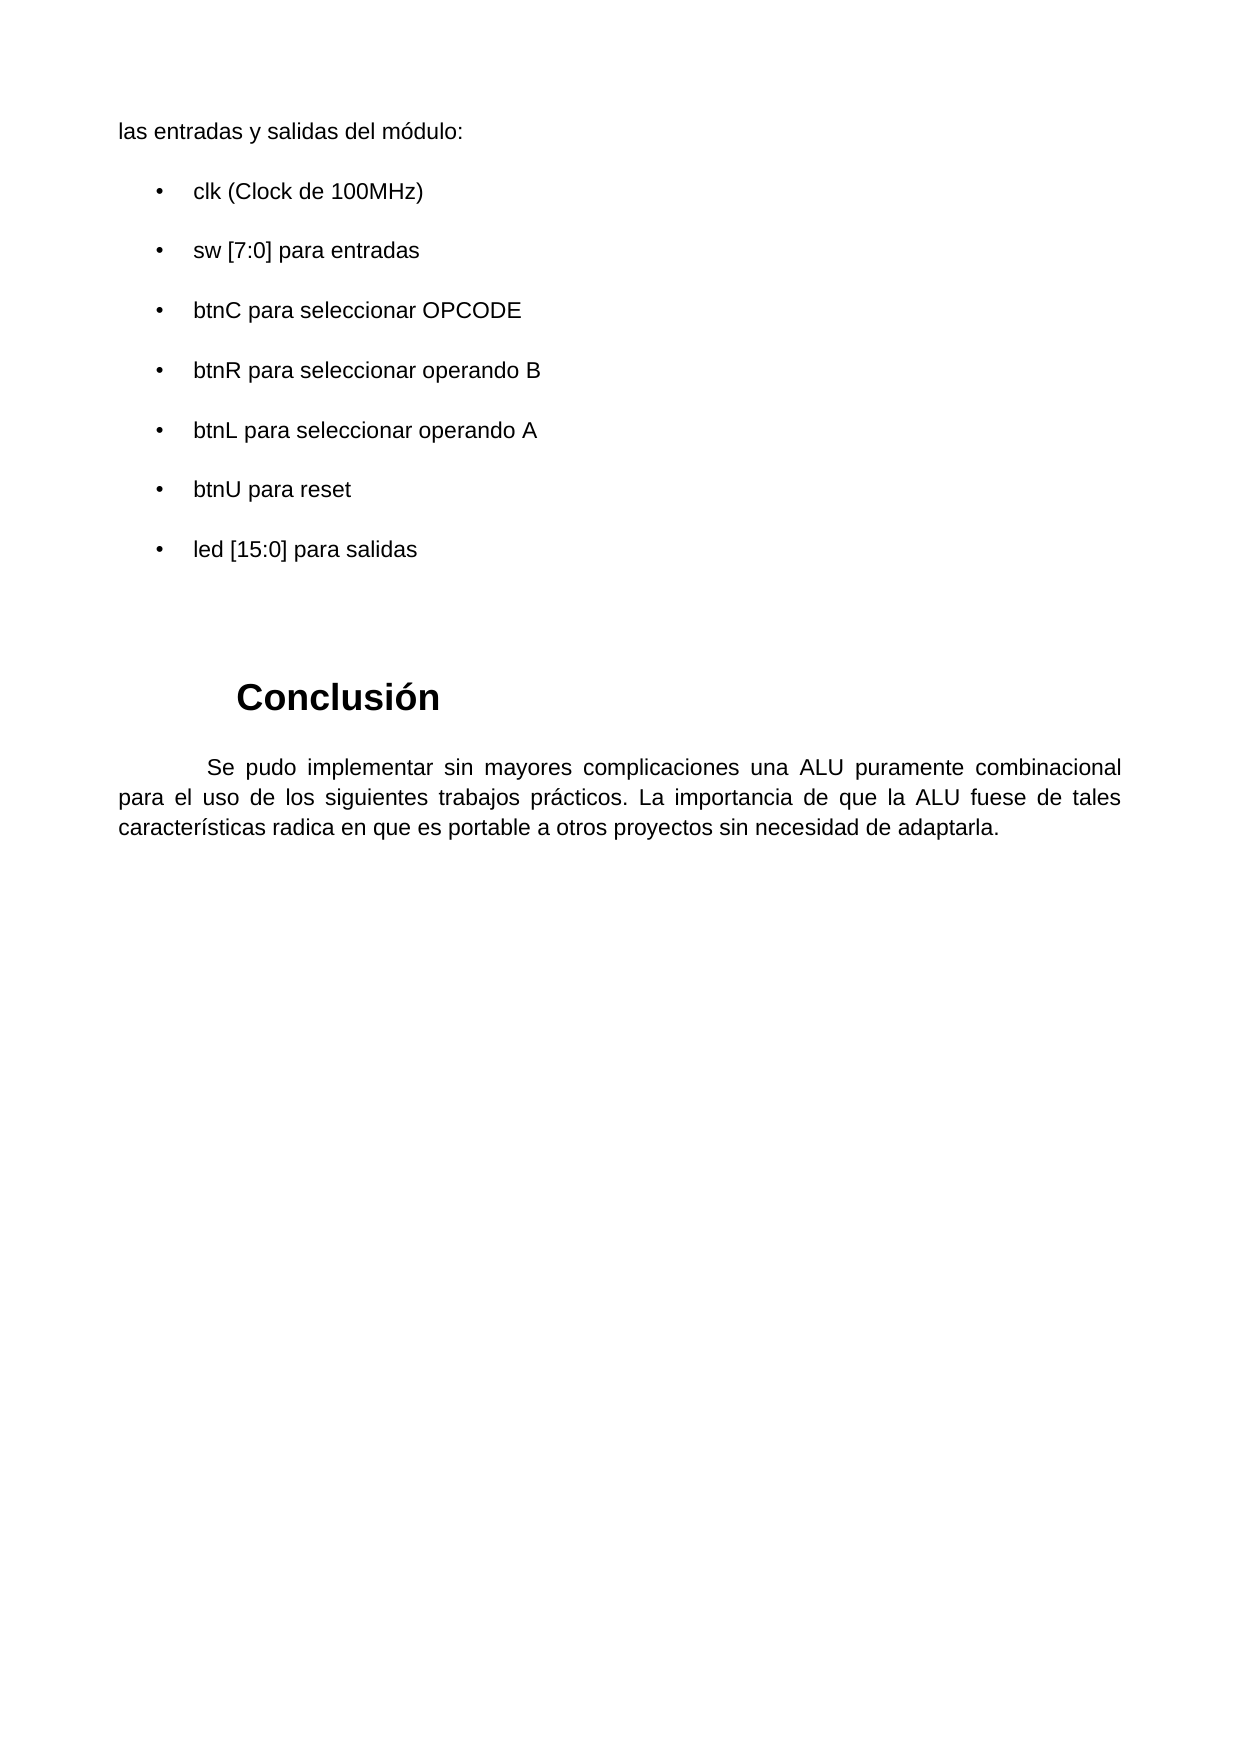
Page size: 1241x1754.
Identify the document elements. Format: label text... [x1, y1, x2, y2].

list sw [7:0] para entradas [156, 237, 1122, 264]
list btnR para seleccionar operando B [156, 357, 1122, 383]
list led [15:0] para salidas [156, 536, 1122, 562]
list btnL para seleccionar operando A [156, 417, 1122, 443]
list btnC para seleccionar OPCODE [156, 297, 1122, 323]
text las entradas y salidas del módulo: [118, 118, 1122, 144]
list clk (Clock de 100MHz) [156, 178, 1122, 204]
text Se pudo implementar sin mayores complicaciones una ALU puramente combinacional para el uso de los siguientes trabajos prácticos. La importancia de que la ALU fuese de tales características radica en que es portable a otros proyectos sin necesidad de adaptarla. [118, 754, 1122, 841]
list btnU para reset [156, 476, 1122, 503]
text Conclusión [118, 675, 1122, 718]
